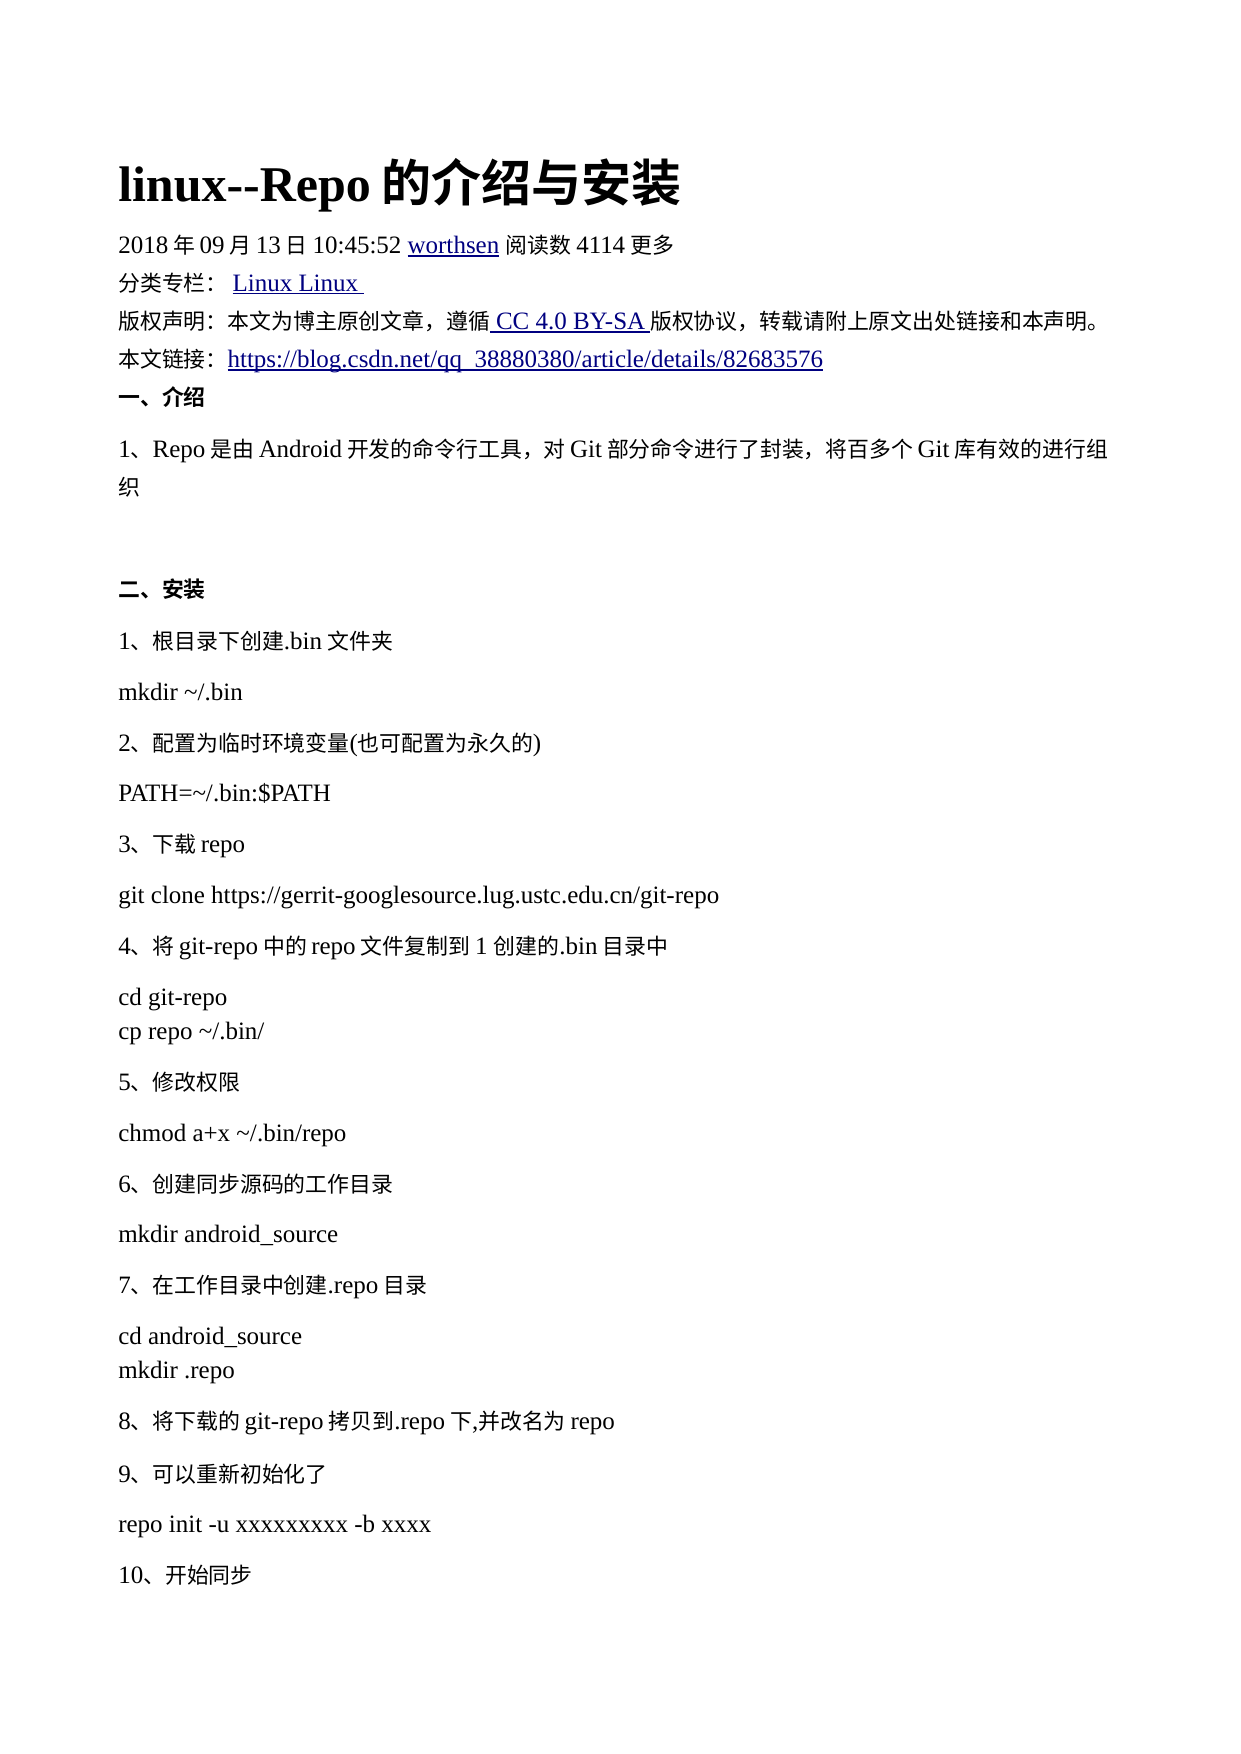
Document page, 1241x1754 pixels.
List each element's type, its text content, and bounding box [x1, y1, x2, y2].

text 6、创建同步源码的工作目录 [118, 1167, 1122, 1198]
text 2018年09月13日 10:45:52 worthsen 阅读数 4114更多 [118, 228, 1122, 260]
text 二、安装 [118, 572, 1122, 603]
text 2、配置为临时环境变量(也可配置为永久的) [118, 726, 1122, 758]
text 4、将git-repo中的repo文件复制到 1 创建的.bin目录中 [118, 929, 1122, 961]
text 一、介绍 [118, 380, 1122, 412]
text 5、修改权限 [118, 1065, 1122, 1097]
text chmod a+x ~/.bin/repo [118, 1118, 1122, 1146]
text git clone https://gerrit-googlesource.lug.ustc.edu.cn/git-repo [118, 880, 1122, 909]
text 9、可以重新初始化了 [118, 1457, 1122, 1488]
text cd git-repo cp repo ~/.bin/ [118, 982, 1122, 1045]
text 7、在工作目录中创建.repo目录 [118, 1268, 1122, 1300]
text 1、Repo是由Android开发的命令行工具，对Git部分命令进行了封装，将百多个Git库有效的进行组织 [118, 432, 1122, 502]
text 分类专栏： Linux Linux [118, 266, 1122, 298]
text 1、根目录下创建.bin文件夹 [118, 624, 1122, 656]
text PATH=~/.bin:$PATH [118, 778, 1122, 807]
text repo init -u xxxxxxxxx -b xxxx [118, 1509, 1122, 1538]
text 本文链接：https://blog.csdn.net/qq_38880380/article/details/82683576 [118, 342, 1122, 374]
text 10、开始同步 [118, 1558, 1122, 1590]
text mkdir android_source [118, 1219, 1122, 1248]
text 3、下载repo [118, 827, 1122, 859]
text mkdir ~/.bin [118, 677, 1122, 706]
subtitle linux--Repo的介绍与安装 [118, 143, 1122, 216]
text cd android_source mkdir .repo [118, 1321, 1122, 1384]
text 8、将下载的git-repo拷贝到.repo下,并改名为 repo [118, 1404, 1122, 1436]
text 版权声明：本文为博主原创文章，遵循 CC 4.0 BY-SA 版权协议，转载请附上原文出处链接和本声明。 [118, 304, 1122, 336]
